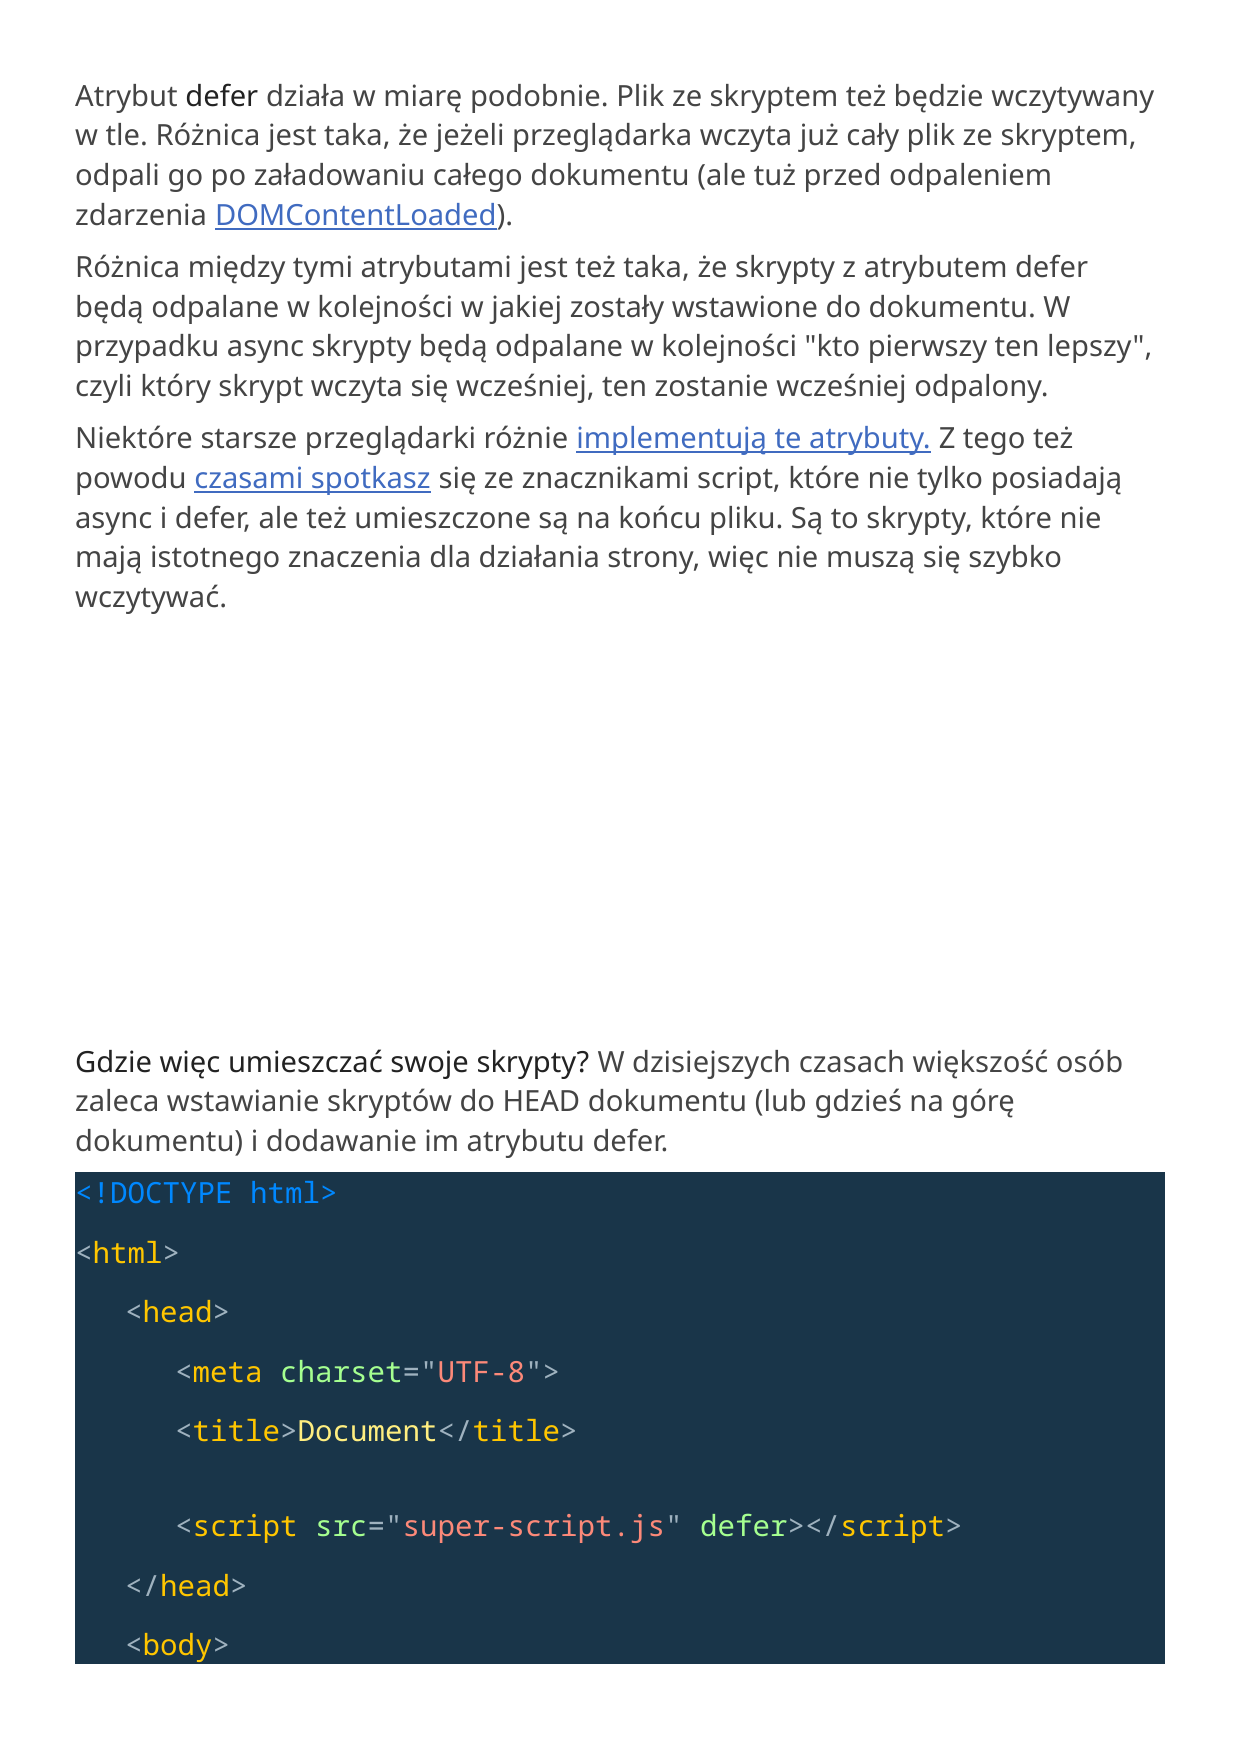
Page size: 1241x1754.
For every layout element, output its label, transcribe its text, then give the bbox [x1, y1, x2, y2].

text <!DOCTYPE html> [75, 1172, 1165, 1212]
text </head> [75, 1565, 1165, 1604]
text Gdzie więc umieszczać swoje skrypty? W dzisiejszych czasach większość osób zaleca wstawianie skryptów do HEAD dokumentu (lub gdzieś na górę dokumentu) i dodawanie im atrybutu defer. [75, 1041, 1165, 1160]
text <script src="super-script.js" defer></script> [75, 1505, 1165, 1545]
text <title>Document</title> [75, 1410, 1165, 1450]
text Atrybut defer działa w miarę podobnie. Plik ze skryptem też będzie wczytywany w tle. Różnica jest taka, że jeżeli przeglądarka wczyta już cały plik ze skryptem, odpali go po załadowaniu całego dokumentu (ale tuż przed odpaleniem zdarzenia DOMContentLoaded). [75, 75, 1165, 234]
text <body> [75, 1624, 1165, 1664]
text Niektóre starsze przeglądarki różnie implementują te atrybuty. Z tego też powodu czasami spotkasz się ze znacznikami script, które nie tylko posiadają async i defer, ale też umieszczone są na końcu pliku. Są to skrypty, które nie mają istotnego znaczenia dla działania strony, więc nie muszą się szybko wczytywać. [75, 417, 1165, 616]
text Różnica między tymi atrybutami jest też taka, że skrypty z atrybutem defer będą odpalane w kolejności w jakiej zostały wstawione do dokumentu. W przypadku async skrypty będą odpalane w kolejności "kto pierwszy ten lepszy", czyli który skrypt wczyta się wcześniej, ten zostanie wcześniej odpalony. [75, 246, 1165, 405]
text <meta charset="UTF-8"> [75, 1351, 1165, 1391]
text <head> [75, 1291, 1165, 1331]
text <html> [75, 1232, 1165, 1272]
